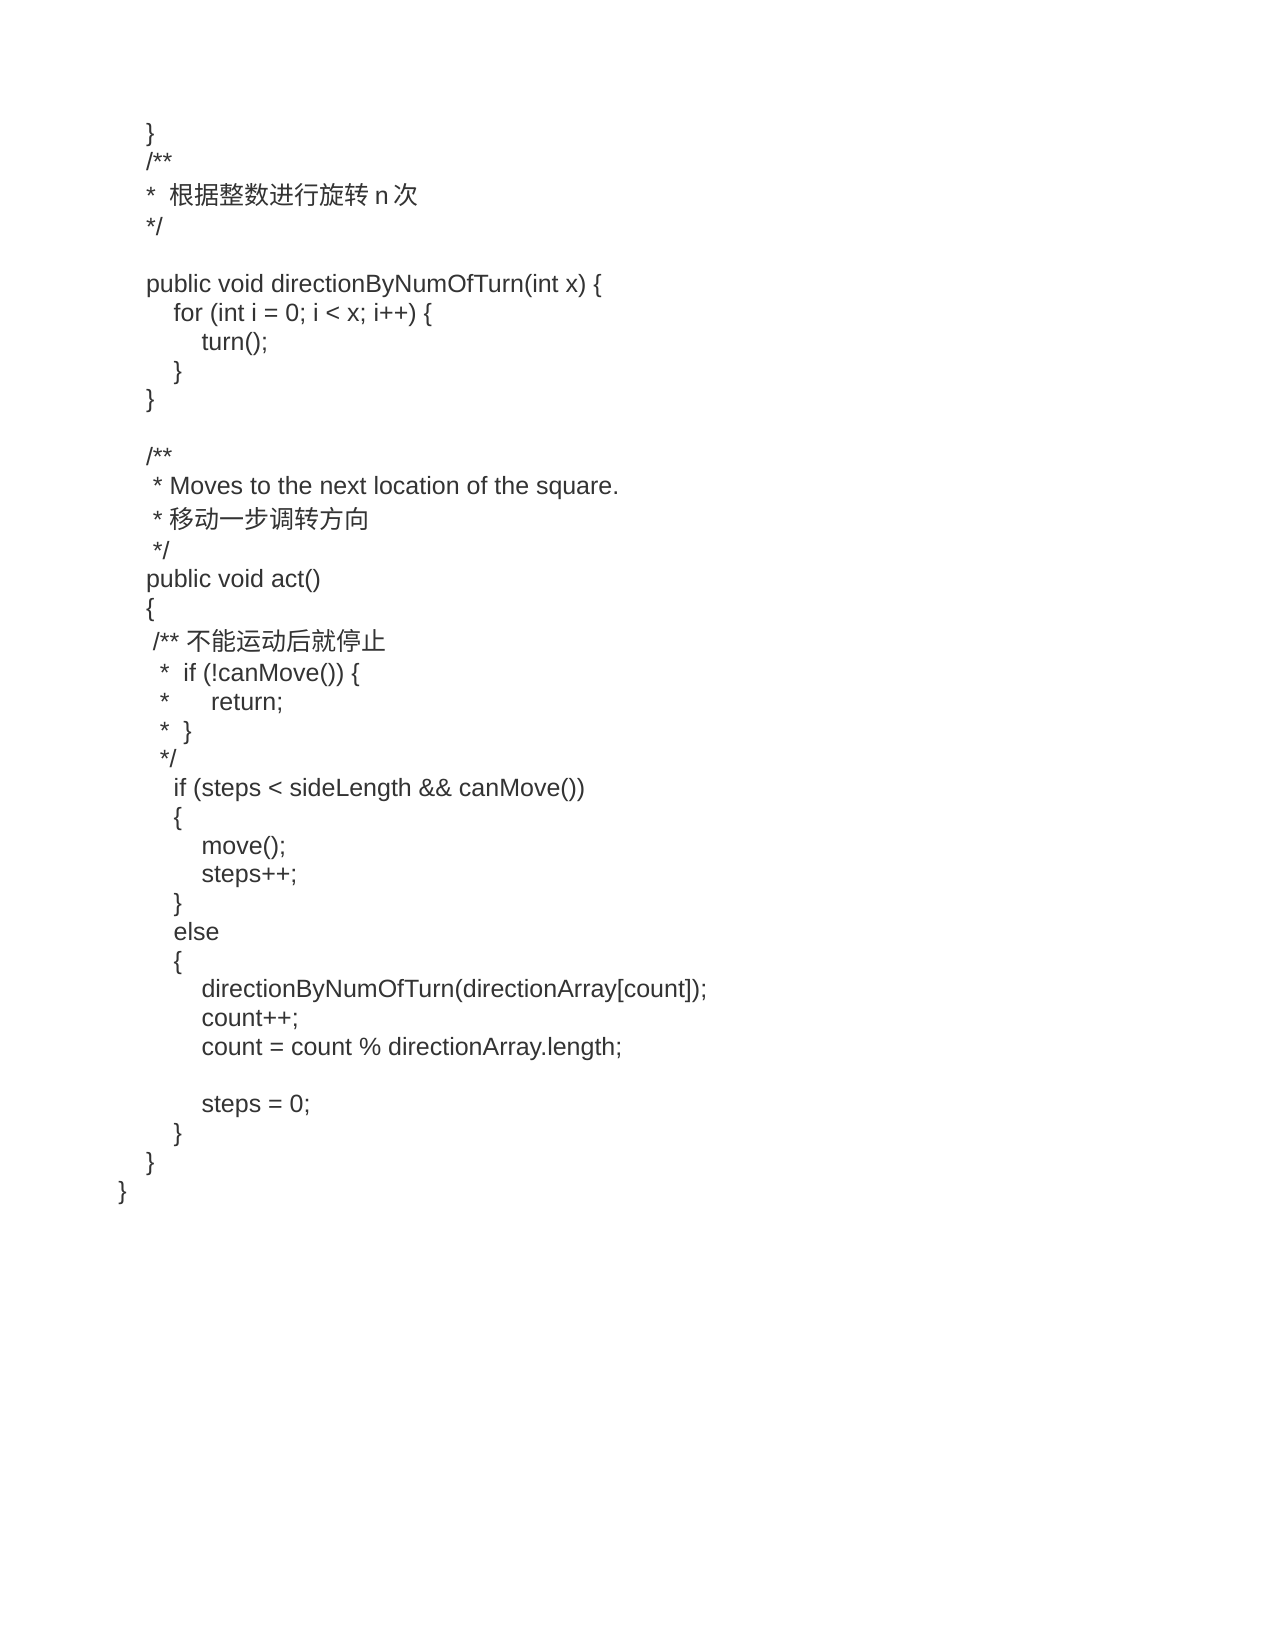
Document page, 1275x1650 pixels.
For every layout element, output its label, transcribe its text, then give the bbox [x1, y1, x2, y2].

text * 根据整数进行旋转n次 [118, 176, 1157, 212]
text /** [118, 442, 1157, 471]
text } [118, 356, 1157, 384]
text directionByNumOfTurn(directionArray[count]); [118, 974, 1157, 1003]
text for (int i = 0; i < x; i++) { [118, 298, 1157, 327]
text } [118, 1118, 1157, 1147]
text * } [118, 716, 1157, 744]
text move(); [118, 831, 1157, 859]
text steps++; [118, 859, 1157, 888]
text * 移动一步调转方向 [118, 499, 1157, 536]
text count++; [118, 1003, 1157, 1032]
text } [118, 888, 1157, 917]
text */ [118, 536, 1157, 564]
text { [118, 802, 1157, 831]
text if (steps < sideLength && canMove()) [118, 773, 1157, 802]
text */ [118, 744, 1157, 773]
text } [118, 1147, 1157, 1176]
text steps = 0; [118, 1089, 1157, 1118]
text public void directionByNumOfTurn(int x) { [118, 269, 1157, 298]
text } [118, 384, 1157, 413]
text * if (!canMove()) { [118, 658, 1157, 687]
text /** 不能运动后就停止 [118, 622, 1157, 658]
text } [118, 1176, 1157, 1204]
text else [118, 917, 1157, 946]
text { [118, 593, 1157, 622]
text } [118, 118, 1157, 147]
text public void act() [118, 564, 1157, 593]
text * return; [118, 687, 1157, 716]
text * Moves to the next location of the square. [118, 471, 1157, 499]
text { [118, 946, 1157, 974]
text count = count % directionArray.length; [118, 1032, 1157, 1061]
text turn(); [118, 327, 1157, 356]
text */ [118, 212, 1157, 241]
text /** [118, 147, 1157, 176]
